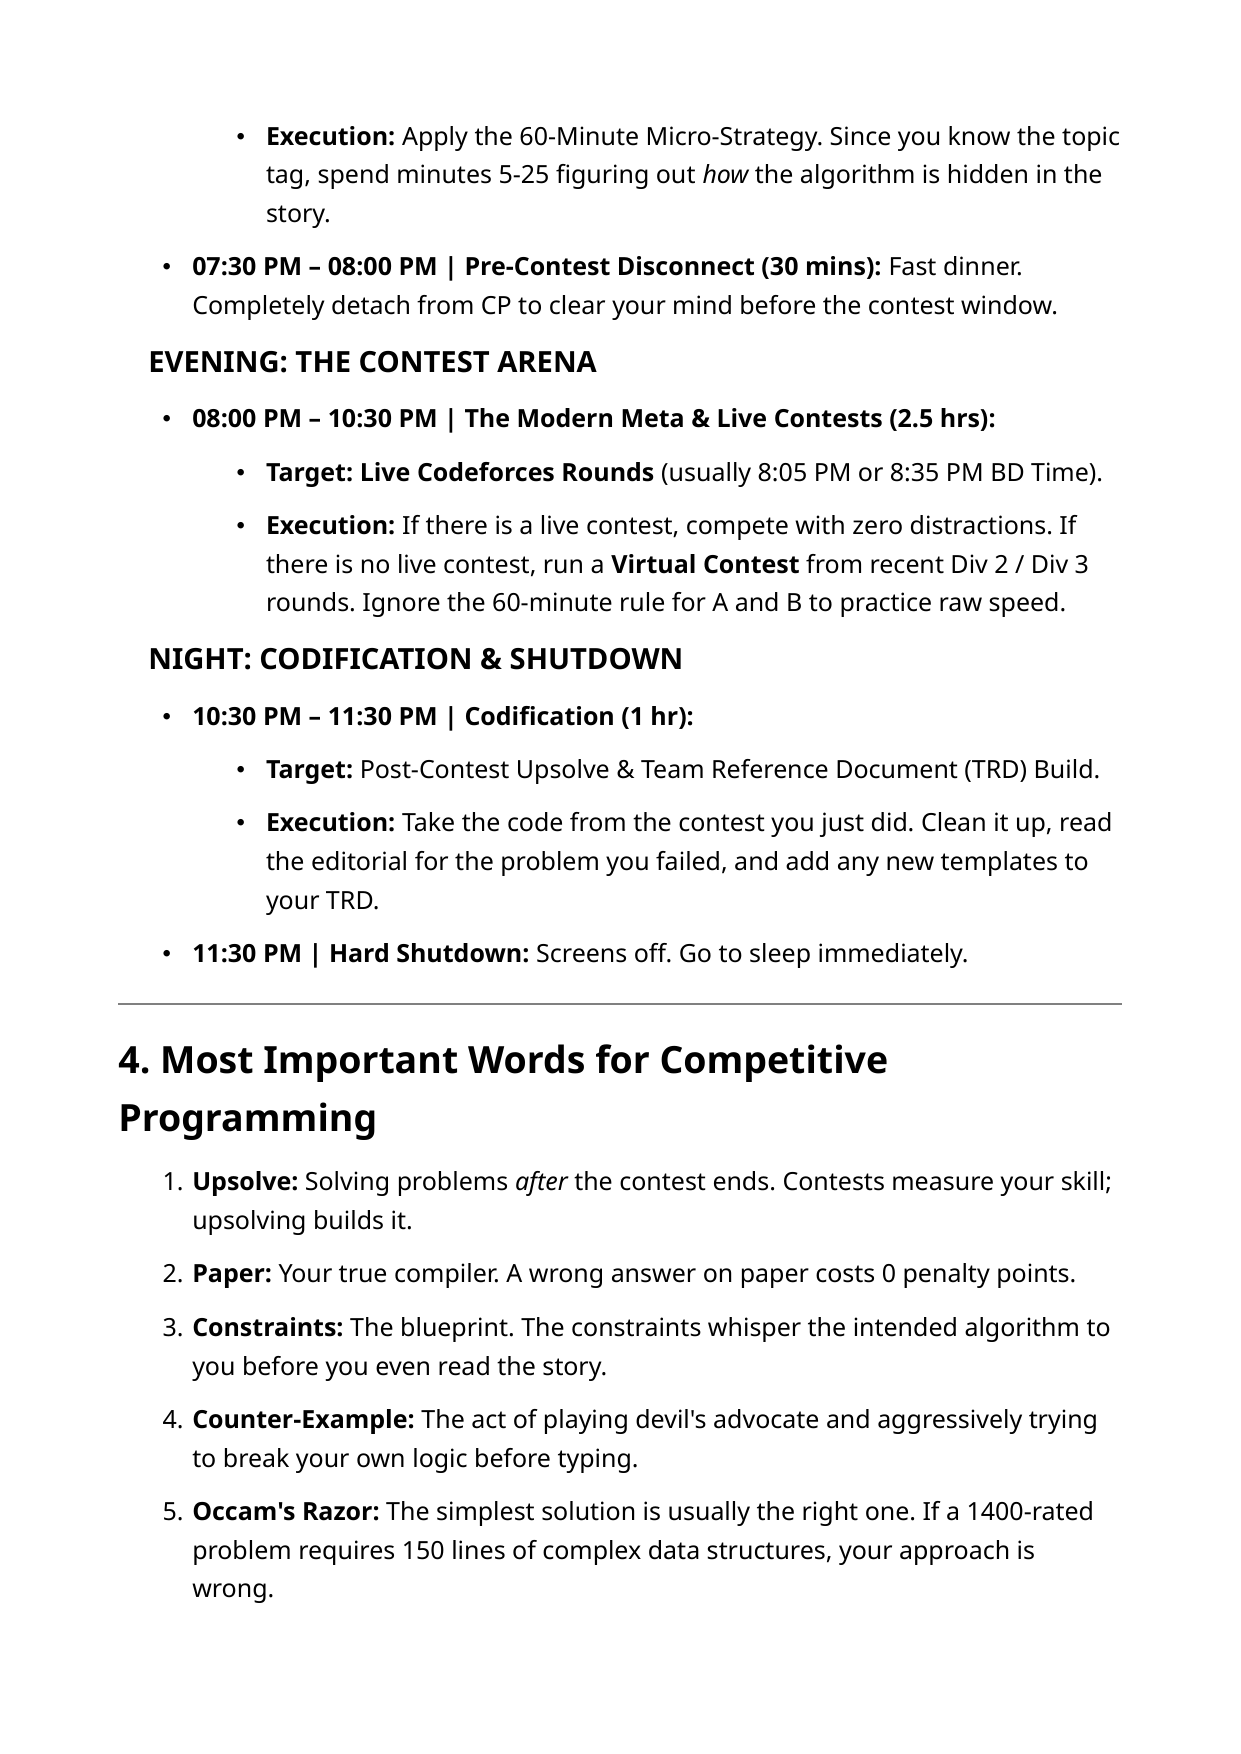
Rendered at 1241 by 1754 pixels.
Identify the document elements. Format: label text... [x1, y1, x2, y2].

subtitle 🌙 EVENING: THE CONTEST ARENA [118, 341, 1122, 381]
list Constraints: The blueprint. The constraints whisper the intended algorithm to you before you even read the story. [162, 1309, 1122, 1382]
subtitle 4. Most Important Words for Competitive Programming [118, 1033, 1122, 1142]
list Paper: Your true compiler. A wrong answer on paper costs 0 penalty points. [162, 1256, 1122, 1290]
list Counter-Example: The act of playing devil's advocate and aggressively trying to break your own logic before typing. [162, 1402, 1122, 1474]
list Execution: If there is a live contest, compete with zero distractions. If there is no live contest, run a Virtual Contest from recent Div 2 / Div 3 rounds. Ignore the 60-minute rule for A and B to practice raw speed. [236, 507, 1122, 619]
list 11:30 PM | Hard Shutdown: Screens off. Go to sleep immediately. [162, 936, 1122, 970]
list 07:30 PM – 08:00 PM | Pre-Contest Disconnect (30 mins): Fast dinner. Completely detach from CP to clear your mind before the contest window. [162, 249, 1122, 322]
list Upsolve: Solving problems after the contest ends. Contests measure your skill; upsolving builds it. [162, 1164, 1122, 1237]
list Target: Post-Contest Upsolve & Team Reference Document (TRD) Build. [236, 751, 1122, 786]
list Execution: Apply the 60-Minute Micro-Strategy. Since you know the topic tag, spend minutes 5-25 figuring out how the algorithm is hidden in the story. [236, 118, 1122, 230]
subtitle 🌌 NIGHT: CODIFICATION & SHUTDOWN [118, 638, 1122, 678]
list 10:30 PM – 11:30 PM | Codification (1 hr): [162, 698, 1122, 732]
list Occam's Razor: The simplest solution is usually the right one. If a 1400-rated problem requires 150 lines of complex data structures, your approach is wrong. [162, 1494, 1122, 1605]
list Target: Live Codeforces Rounds (usually 8:05 PM or 8:35 PM BD Time). [236, 454, 1122, 488]
list Execution: Take the code from the contest you just did. Clean it up, read the editorial for the problem you failed, and add any new templates to your TRD. [236, 805, 1122, 916]
list 08:00 PM – 10:30 PM | The Modern Meta & Live Contests (2.5 hrs): [162, 401, 1122, 435]
